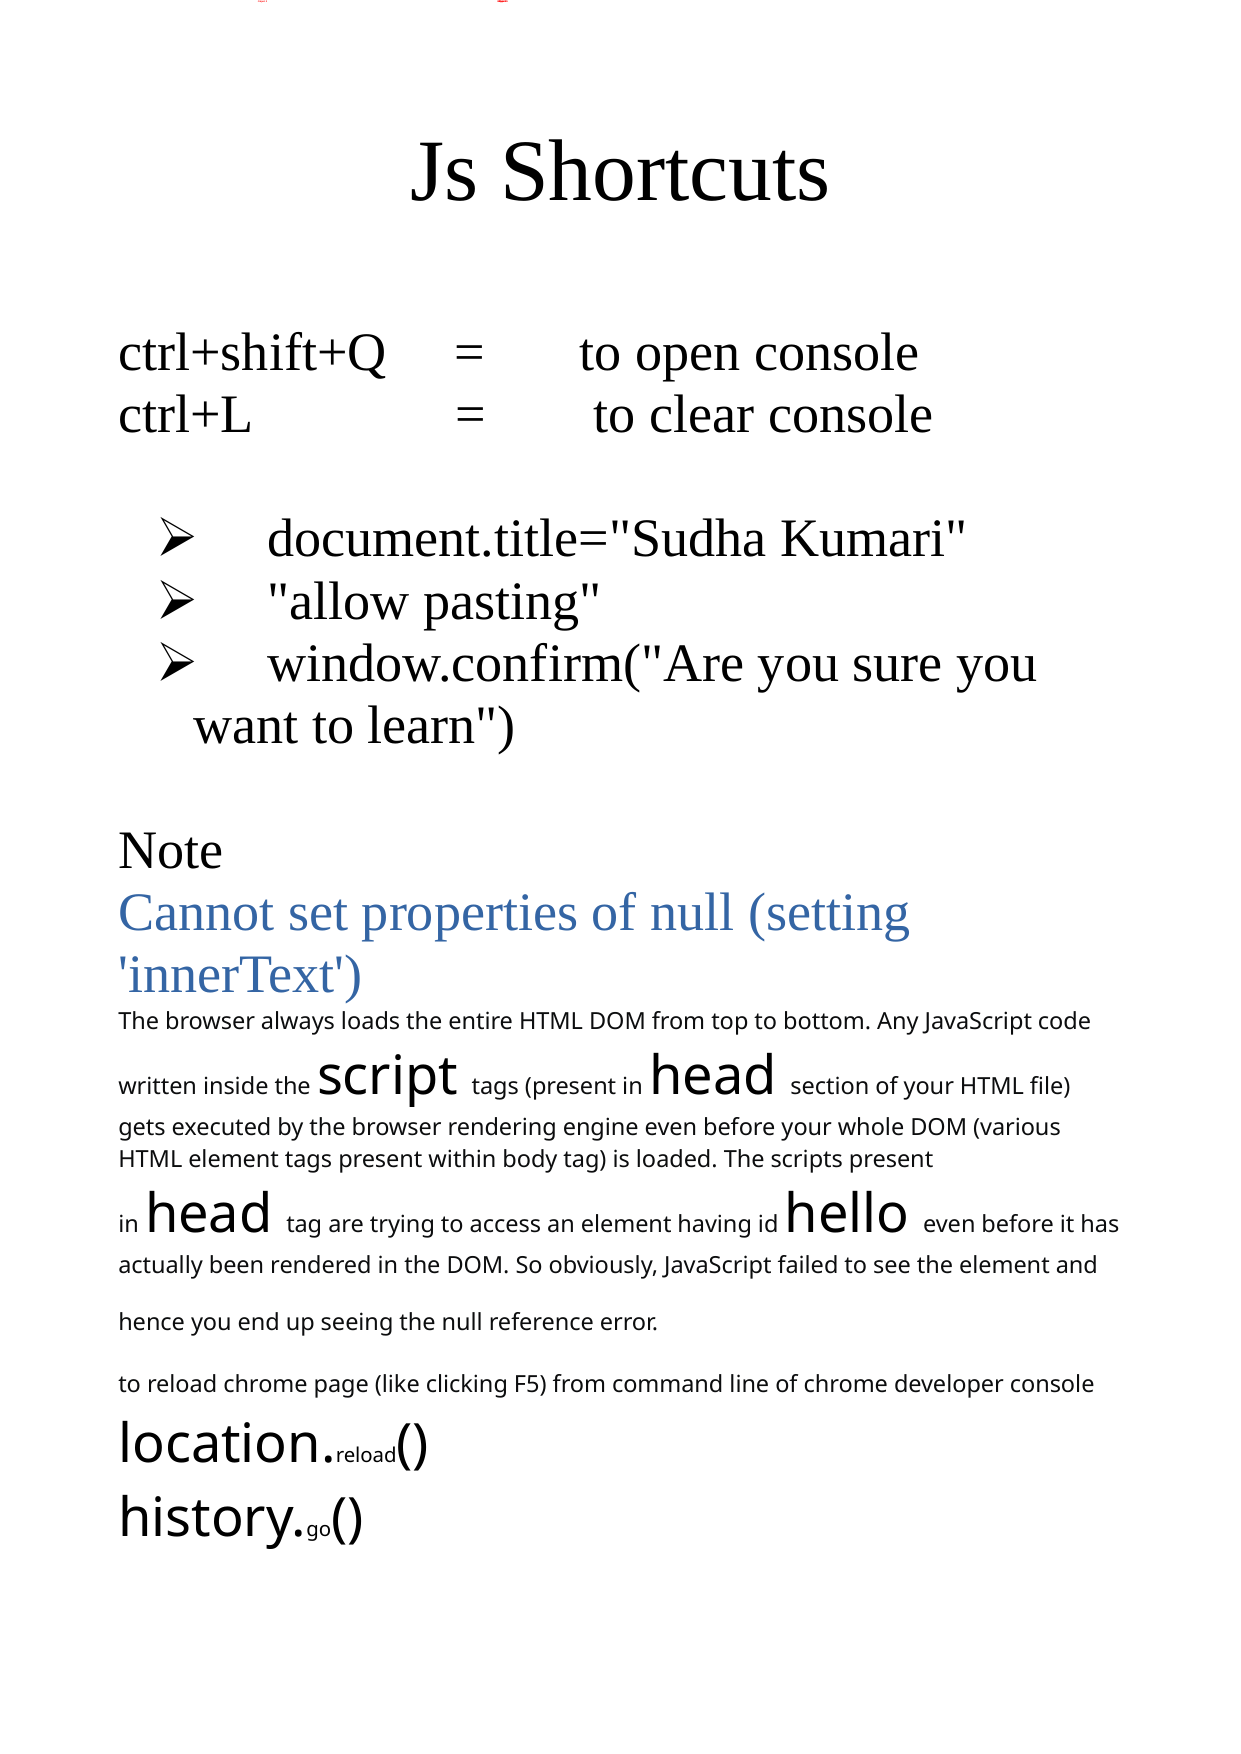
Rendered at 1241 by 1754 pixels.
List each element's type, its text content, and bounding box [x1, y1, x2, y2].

text Note [118, 818, 1122, 880]
list window.confirm("Are you sure you want to learn") [156, 631, 1122, 755]
text ctrl+L = to clear console [118, 382, 1122, 444]
list document.title="Sudha Kumari" [156, 506, 1122, 568]
list "allow pasting" [156, 568, 1122, 631]
text history.go() [118, 1478, 1122, 1552]
text ctrl+shift+Q = to open console [118, 319, 1122, 382]
text to reload chrome page (like clicking F5) from command line of chrome developer console [118, 1342, 1122, 1404]
text Cannot set properties of null (setting 'innerText') [118, 880, 1122, 1004]
text Js Shortcuts [118, 118, 1122, 219]
text The browser always loads the entire HTML DOM from top to bottom. Any JavaScript code written inside the script tags (present in head section of your HTML file) gets executed by the browser rendering engine even before your whole DOM (various HTML element tags present within body tag) is loaded. The scripts present in head tag are trying to access an element having id hello even before it has actually been rendered in the DOM. So obviously, JavaScript failed to see the element and hence you end up seeing the null reference error. [118, 1004, 1122, 1342]
text location.reload() [118, 1404, 1122, 1478]
